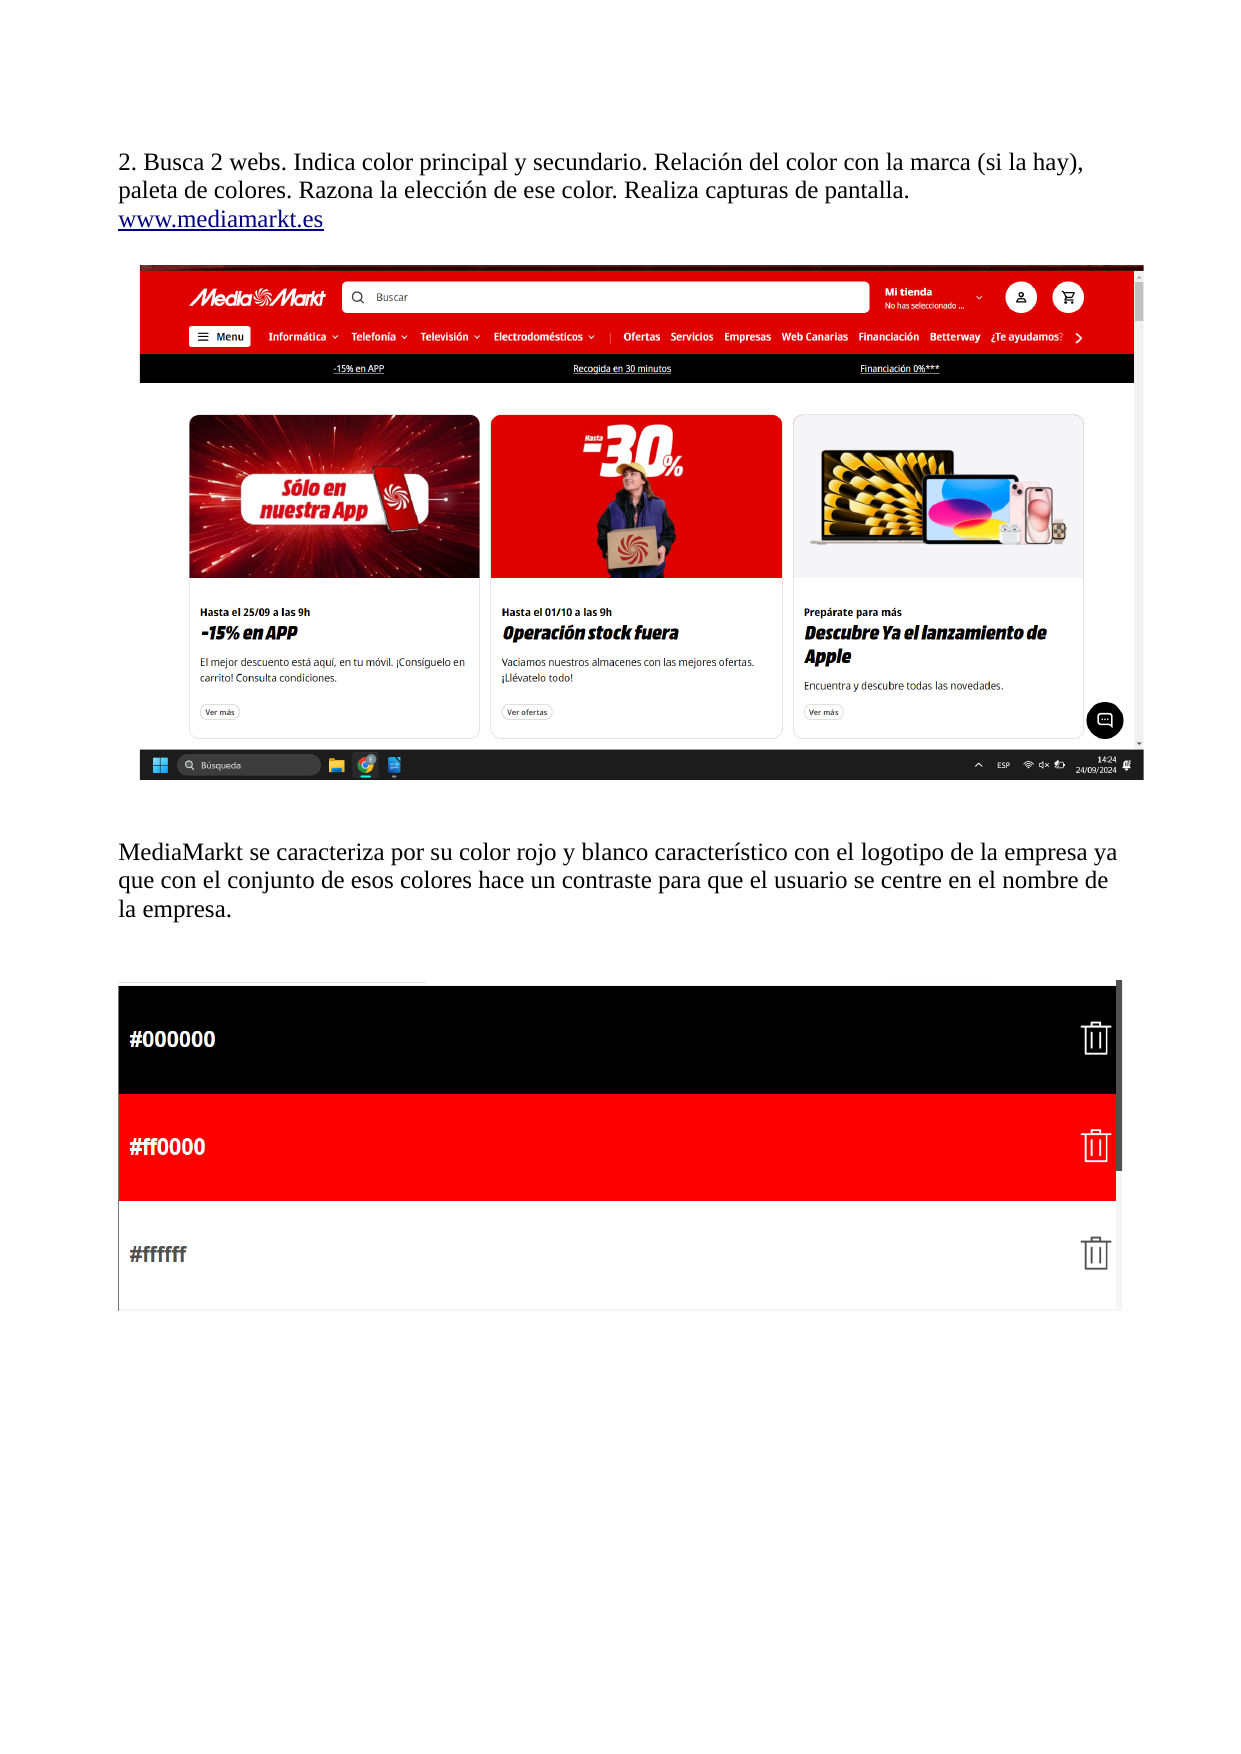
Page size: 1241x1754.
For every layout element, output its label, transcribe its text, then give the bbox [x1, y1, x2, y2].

text 2. Busca 2 webs. Indica color principal y secundario. Relación del color con la marca (si la hay), paleta de colores. Razona la elección de ese color. Realiza capturas de pantalla. [118, 147, 1122, 204]
text www.mediamarkt.es [118, 204, 1122, 233]
text MediaMarkt se caracteriza por su color rojo y blanco característico con el logotipo de la empresa ya que con el conjunto de esos colores hace un contraste para que el usuario se centre en el nombre de la empresa. [118, 837, 1122, 923]
picture [118, 980, 1123, 1311]
picture [139, 265, 1144, 780]
